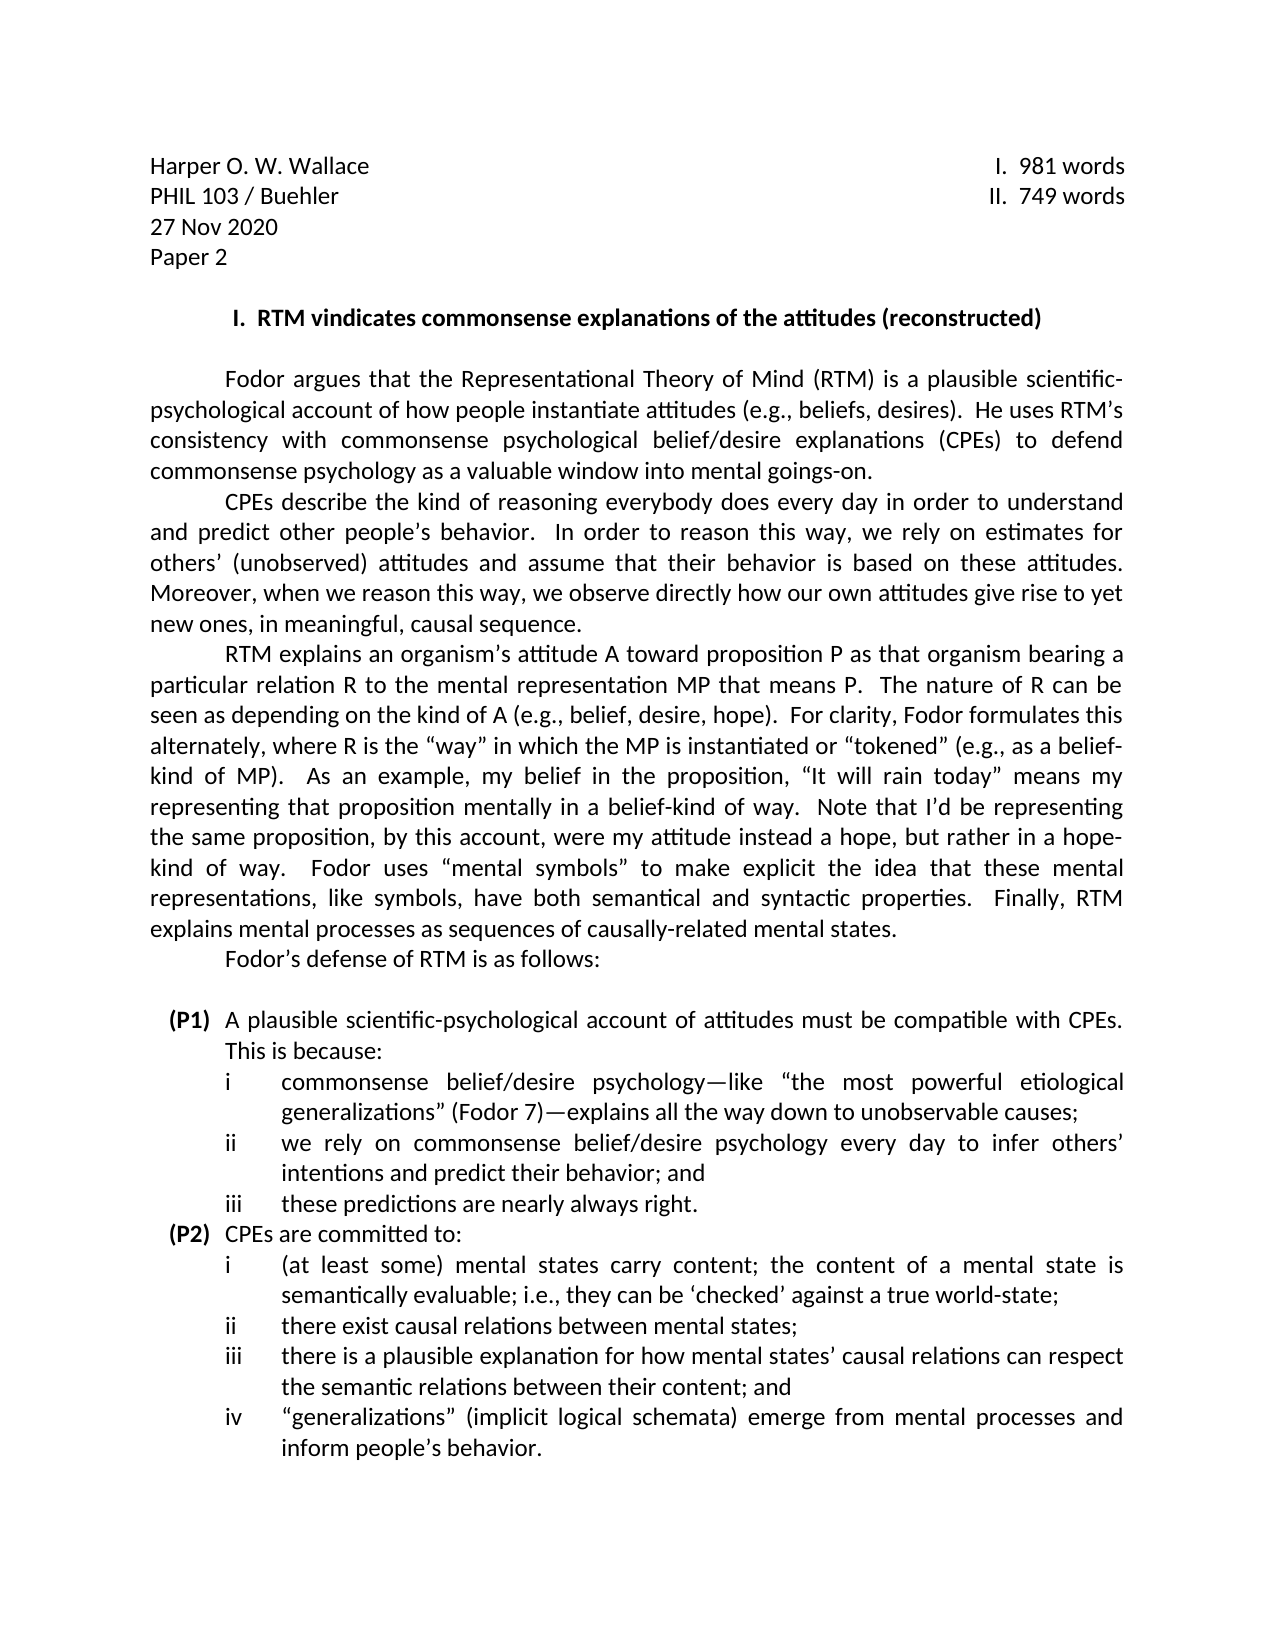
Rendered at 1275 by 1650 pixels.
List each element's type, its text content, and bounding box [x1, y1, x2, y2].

text I. RTM vindicates commonsense explanations of the attitudes (reconstructed) [150, 303, 1125, 333]
text (P1) A plausible scientific-psychological account of attitudes must be compatible with CPEs. This is because: [169, 1004, 1125, 1066]
text RTM explains an organism’s attitude A toward proposition P as that organism bearing a particular relation R to the mental representation MP that means P. The nature of R can be seen as depending on the kind of A (e.g., belief, desire, hope). For clarity, Fodor formulates this alternately, where R is the “way” in which the MP is instantiated or “tokened” (e.g., as a belief-kind of MP). As an example, my belief in the proposition, “It will rain today” means my representing that proposition mentally in a belief-kind of way. Note that I’d be representing the same proposition, by this account, were my attitude instead a hope, but rather in a hope-kind of way. Fodor uses “mental symbols” to make explicit the idea that these mental representations, like symbols, have both semantical and syntactic properties. Finally, RTM explains mental processes as sequences of causally-related mental states. [150, 638, 1125, 943]
list there is a plausible explanation for how mental states’ causal relations can respect the semantic relations between their content; and [225, 1340, 1125, 1401]
list these predictions are nearly always right. [225, 1188, 1125, 1218]
text CPEs describe the kind of reasoning everybody does every day in order to understand and predict other people’s behavior. In order to reason this way, we rely on estimates for others’ (unobserved) attitudes and assume that their behavior is based on these attitudes. Moreover, when we reason this way, we observe directly how our own attitudes give rise to yet new ones, in meaningful, causal sequence. [150, 486, 1125, 638]
text Fodor’s defense of RTM is as follows: [150, 943, 1125, 974]
list commonsense belief/desire psychology—like “the most powerful etiological generalizations” (Fodor 7)—explains all the way down to unobservable causes; [225, 1066, 1125, 1127]
text Fodor argues that the Representational Theory of Mind (RTM) is a plausible scientific-psychological account of how people instantiate attitudes (e.g., beliefs, desires). He uses RTM’s consistency with commonsense psychological belief/desire explanations (CPEs) to defend commonsense psychology as a valuable window into mental goings-on. [150, 364, 1125, 486]
list (at least some) mental states carry content; the content of a mental state is semantically evaluable; i.e., they can be ‘checked’ against a true world-state; [225, 1249, 1125, 1310]
list there exist causal relations between mental states; [225, 1310, 1125, 1340]
text Paper 2 [150, 242, 1125, 272]
text (P2) CPEs are committed to: [169, 1218, 1125, 1249]
text Harper O. W. Wallace I. 981 words [150, 150, 1125, 181]
list “generalizations” (implicit logical schemata) emerge from mental processes and inform people’s behavior. [225, 1401, 1125, 1462]
list we rely on commonsense belief/desire psychology every day to infer others’ intentions and predict their behavior; and [225, 1127, 1125, 1188]
text PHIL 103 / Buehler II. 749 words [150, 181, 1125, 211]
text 27 Nov 2020 [150, 211, 1125, 242]
